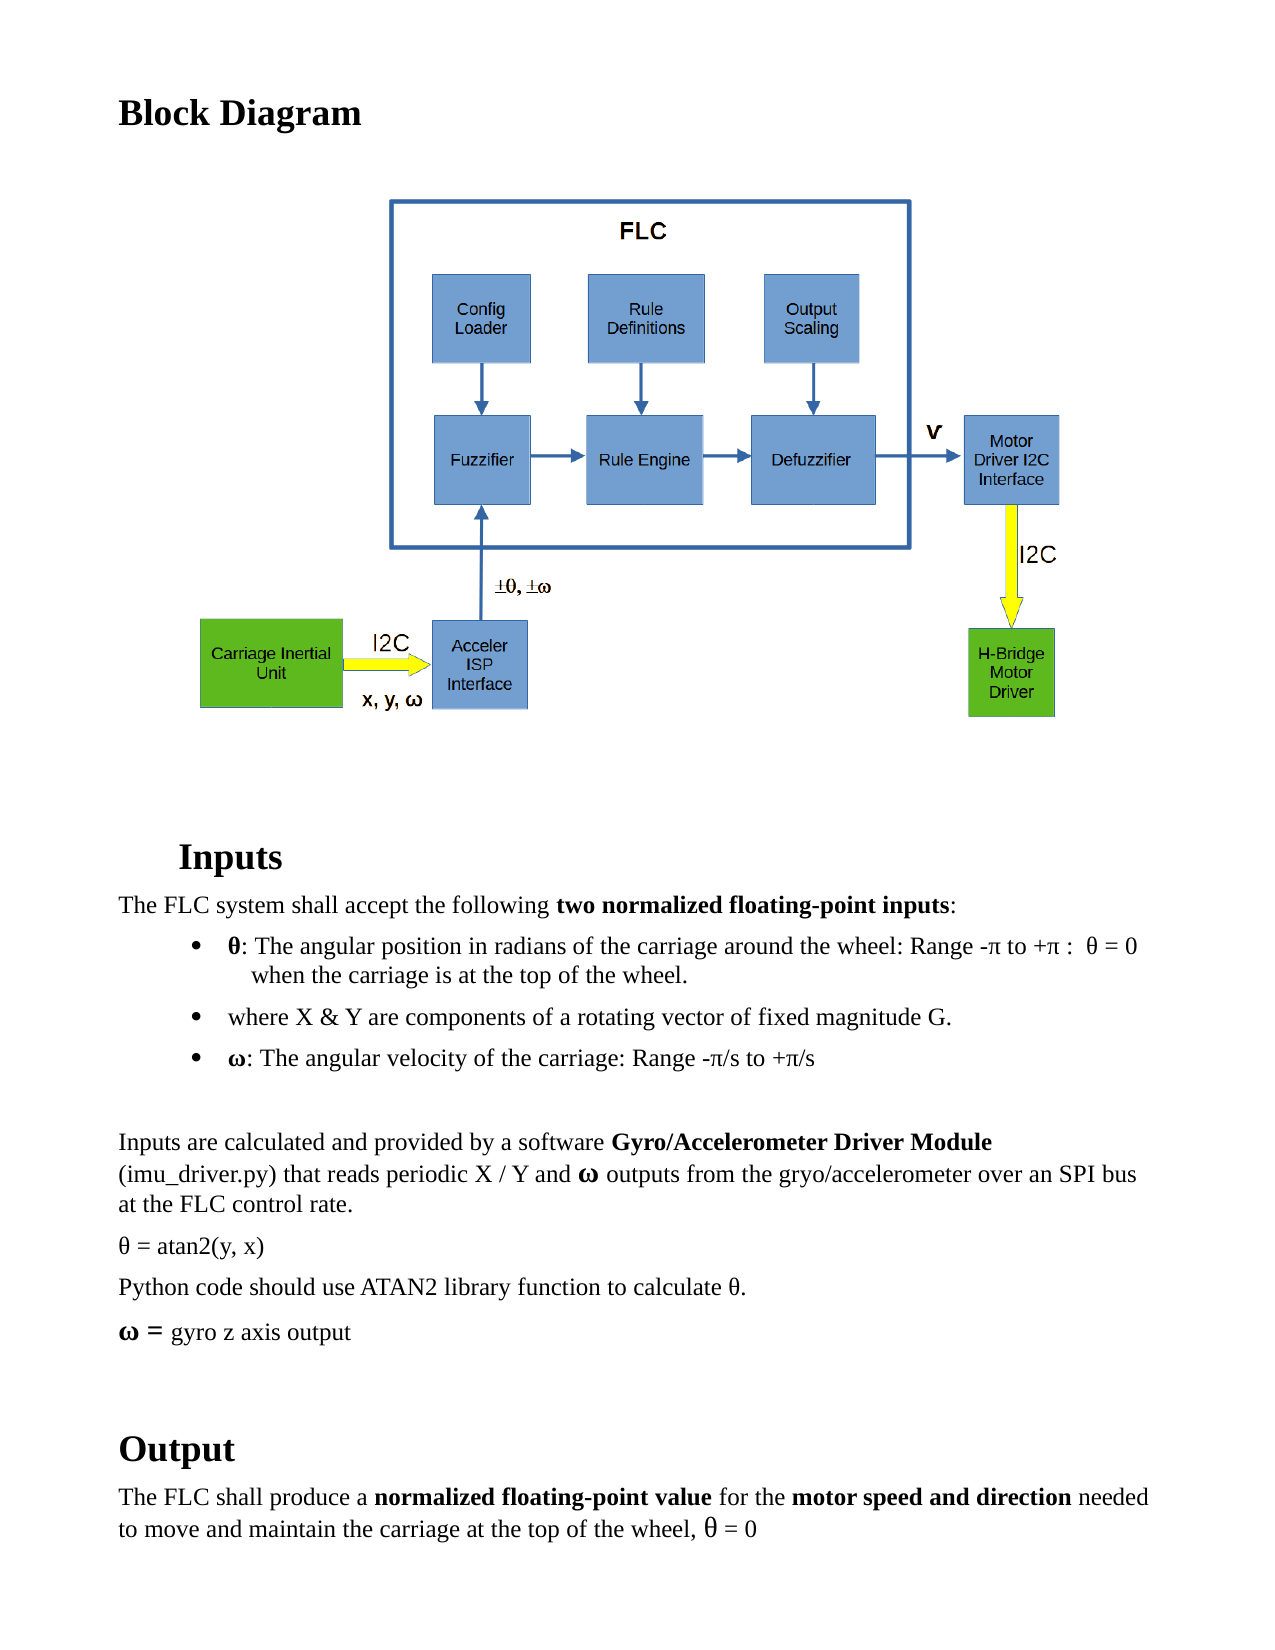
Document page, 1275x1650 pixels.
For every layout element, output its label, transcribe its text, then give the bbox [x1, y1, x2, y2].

text θ = atan2(y, x) [118, 1231, 1157, 1260]
text The FLC system shall accept the following two normalized floating-point inputs: [118, 889, 1157, 919]
text ω = gyro z axis output [118, 1314, 1157, 1347]
list θ: The angular position in radians of the carriage around the wheel: Range -π to +π : θ = 0 when the carriage is at the top of the wheel. [192, 931, 1157, 989]
subtitle Output [118, 1426, 1157, 1469]
text The FLC shall produce a normalized floating-point value for the motor speed and direction needed to move and maintain the carriage at the top of the wheel, θ = 0 [118, 1482, 1157, 1544]
picture [197, 145, 1078, 768]
list where X & Y are components of a rotating vector of fixed magnitude G. [192, 1002, 1157, 1031]
list ω: The angular velocity of the carriage: Range -π/s to +π/s [192, 1043, 1157, 1072]
subtitle Inputs [118, 834, 1157, 877]
text Python code should use ATAN2 library function to calculate θ. [118, 1272, 1157, 1301]
text Inputs are calculated and provided by a software Gyro/Accelerometer Driver Module (imu_driver.py) that reads periodic X / Y and ω outputs from the gryo/accelerometer over an SPI bus at the FLC control rate. [118, 1126, 1157, 1218]
subtitle Block Diagram [118, 90, 1157, 133]
